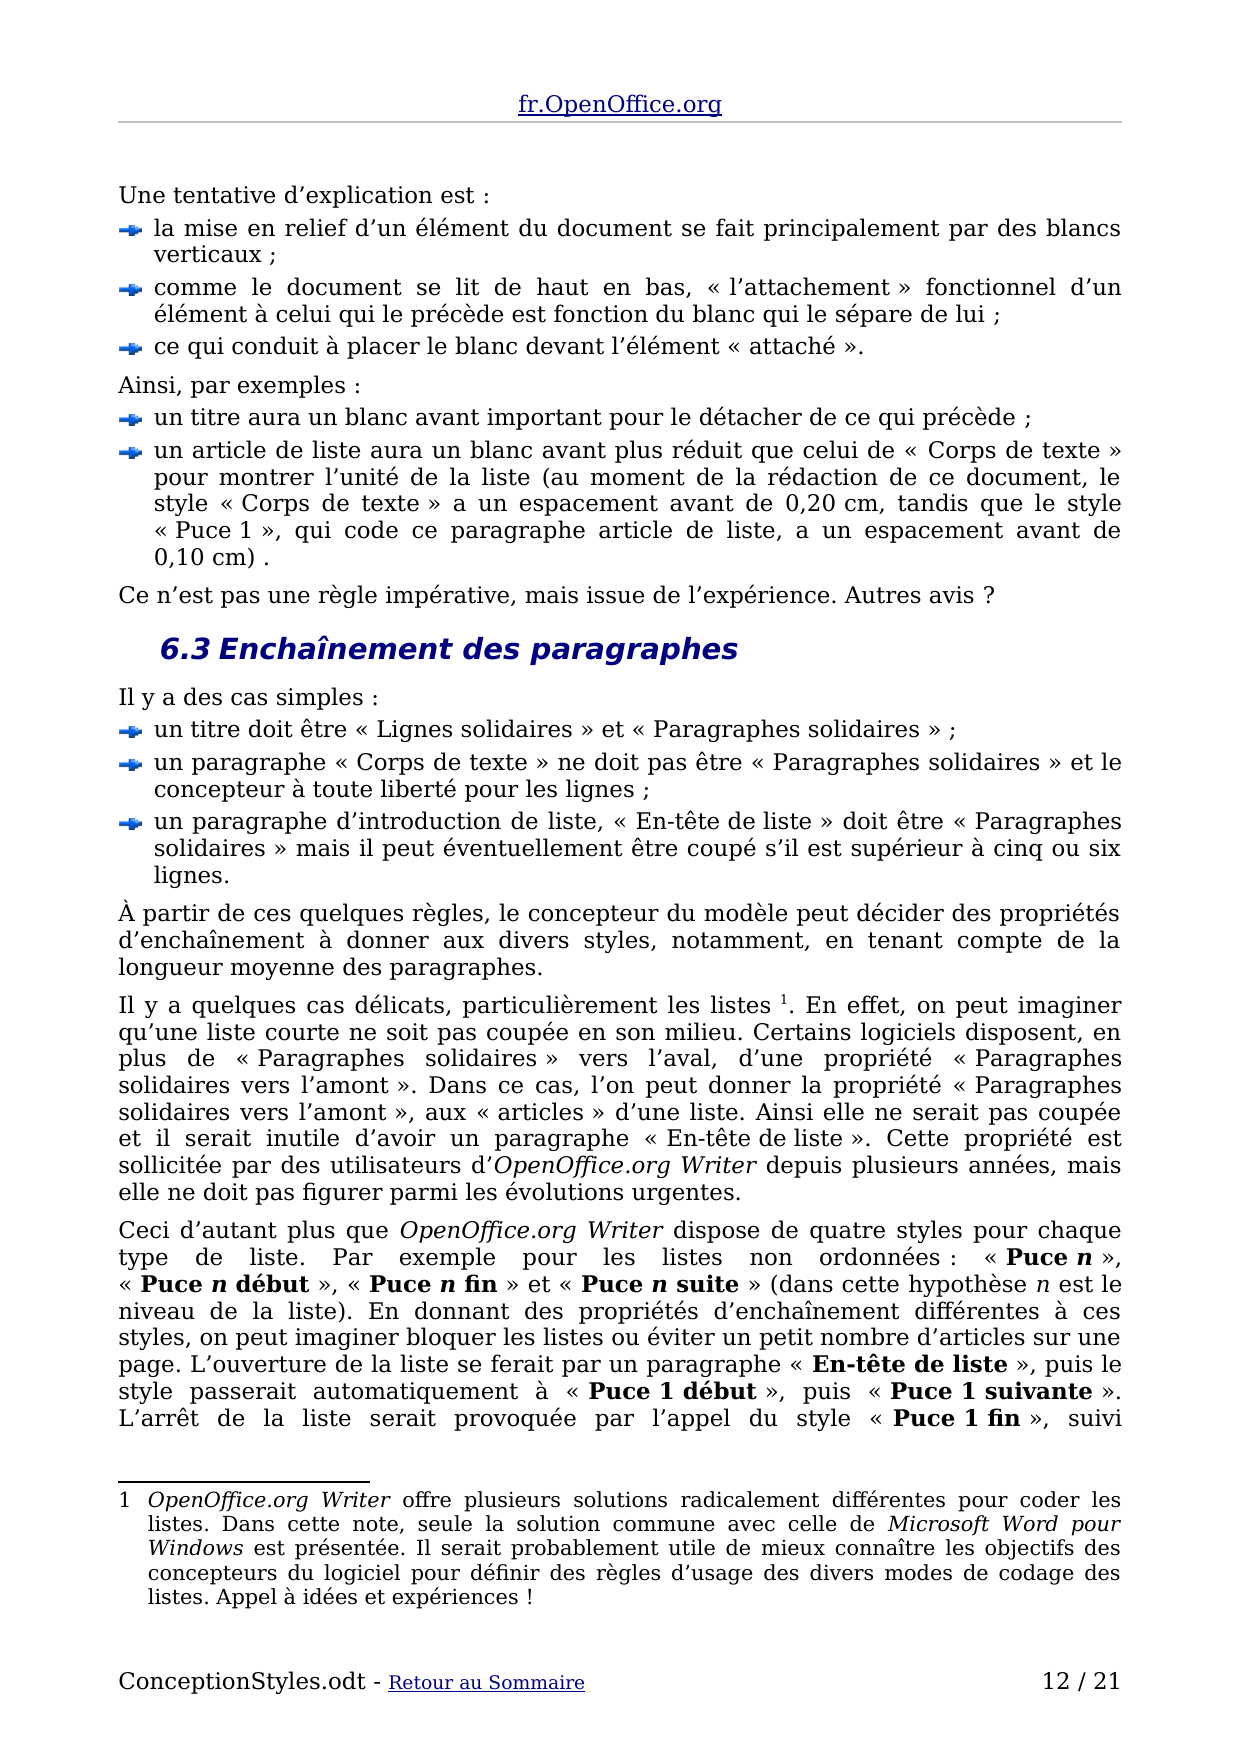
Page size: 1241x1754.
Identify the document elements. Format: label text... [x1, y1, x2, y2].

picture [119, 414, 142, 426]
text Il y a quelques cas délicats, particulièrement les listes . En effet, on peut imaginer qu’une liste courte ne soit pas coupée en son milieu. Certains logiciels disposent, en plus de « Paragraphes solidaires » vers l’aval, d’une propriété « Paragraphes solidaires vers l’amont ». Dans ce cas, l’on peut donner la propriété « Paragraphes solidaires vers l’amont », aux « articles » d’une liste. Ainsi elle ne serait pas coupée et il serait inutile d’avoir un paragraphe « En‑tête de liste ». Cette propriété est sollicitée par des utilisateurs d’OpenOffice.org Writer depuis plusieurs années, mais elle ne doit pas figurer parmi les évolutions urgentes. [118, 992, 1122, 1205]
list ce qui conduit à placer le blanc devant l’élément « attaché ». [118, 333, 1122, 360]
subtitle Il y a des cas simples : [118, 684, 1122, 711]
list un article de liste aura un blanc avant plus réduit que celui de « Corps de texte » pour montrer l’unité de la liste (au moment de la rédaction de ce document, le style « Corps de texte » a un espacement avant de 0,20 cm, tandis que le style « Puce 1 », qui code ce paragraphe article de liste, a un espacement avant de 0,10 cm) . [118, 437, 1122, 570]
picture [119, 447, 142, 459]
picture [119, 225, 142, 236]
subtitle Une tentative d’explication est : [118, 182, 1122, 209]
picture [119, 818, 142, 830]
list un titre doit être « Lignes solidaires » et « Paragraphes solidaires » ; [118, 717, 1122, 743]
text OpenOffice.org Writer offre plusieurs solutions radicalement différentes pour coder les listes. Dans cette note, seule la solution commune avec celle de Microsoft Word pour Windows est présentée. Il serait probablement utile de mieux connaître les objectifs des concepteurs du logiciel pour définir des règles d’usage des divers modes de codage des listes. Appel à idées et expériences ! [118, 1488, 1122, 1609]
subtitle Ainsi, par exemples : [118, 372, 1122, 398]
picture [119, 726, 142, 738]
picture [119, 284, 142, 296]
list un paragraphe « Corps de texte » ne doit pas être « Paragraphes solidaires » et le concepteur à toute liberté pour les lignes ; [118, 749, 1122, 803]
picture [119, 343, 142, 355]
list un paragraphe d’introduction de liste, « En‑tête de liste » doit être « Paragraphes solidaires » mais il peut éventuellement être coupé s’il est supérieur à cinq ou six lignes. [118, 808, 1122, 888]
list comme le document se lit de haut en bas, « l’attachement » fonctionnel d’un élément à celui qui le précède est fonction du blanc qui le sépare de lui ; [118, 274, 1122, 327]
list un titre aura un blanc avant important pour le détacher de ce qui précède ; [118, 404, 1122, 431]
list la mise en relief d’un élément du document se fait principalement par des blancs verticaux ; [118, 215, 1122, 268]
text Ce n’est pas une règle impérative, mais issue de l’expérience. Autres avis ? [118, 582, 1122, 609]
subtitle Enchaînement des paragraphes [159, 632, 1122, 666]
text À partir de ces quelques règles, le concepteur du modèle peut décider des propriétés d’enchaînement à donner aux divers styles, notamment, en tenant compte de la longueur moyenne des paragraphes. [118, 900, 1122, 980]
text Ceci d’autant plus que OpenOffice.org Writer dispose de quatre styles pour chaque type de liste. Par exemple pour les listes non ordonnées : « Puce n », « Puce n début », « Puce n fin » et « Puce n suite » (dans cette hypothèse n est le niveau de la liste). En donnant des propriétés d’enchaînement différentes à ces styles, on peut imaginer bloquer les listes ou éviter un petit nombre d’articles sur une page. L’ouverture de la liste se ferait par un paragraphe « En‑tête de liste », puis le style passerait automatiquement à « Puce 1 début », puis « Puce 1 suivante ». L’arrêt de la liste serait provoquée par l’appel du style « Puce 1 fin », suivi [118, 1217, 1122, 1432]
picture [119, 759, 142, 771]
